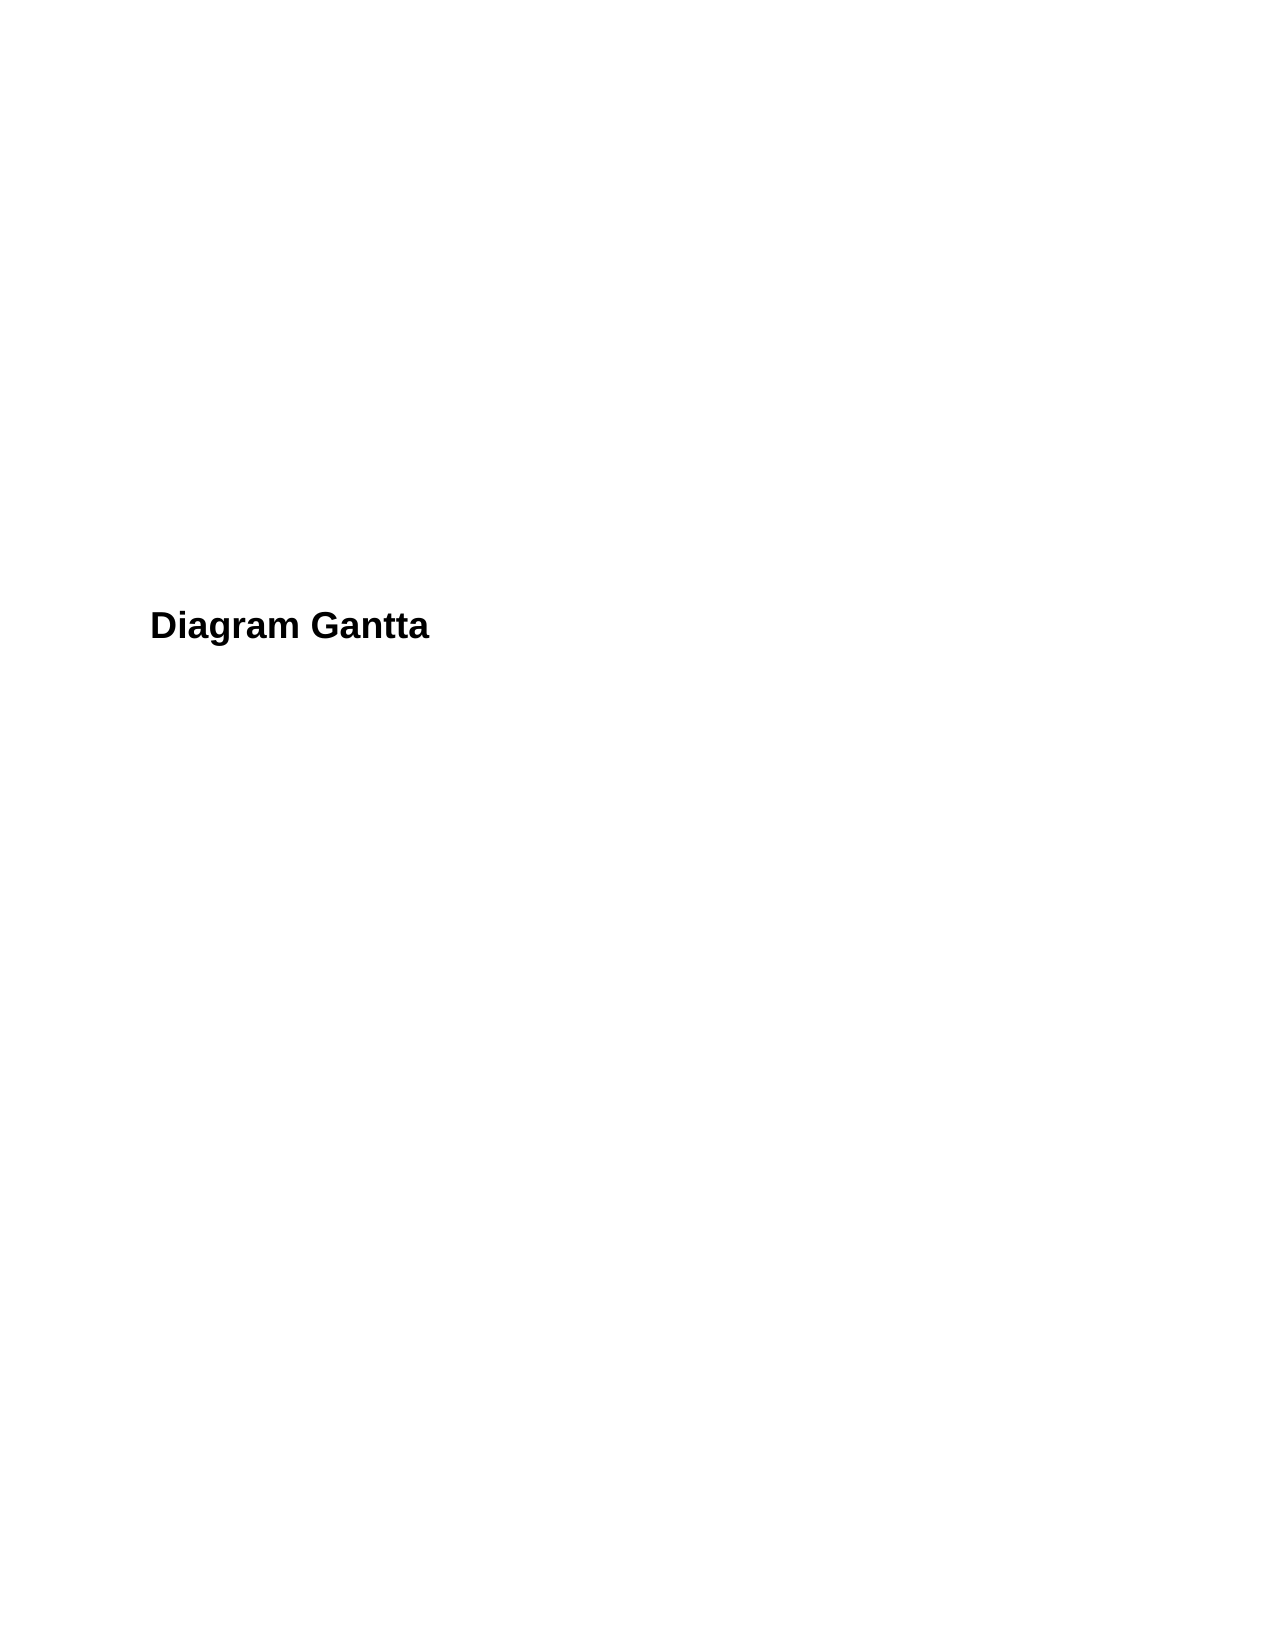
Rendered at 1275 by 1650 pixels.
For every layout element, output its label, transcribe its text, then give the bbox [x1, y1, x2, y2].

text Diagram Gantta [150, 603, 1125, 646]
